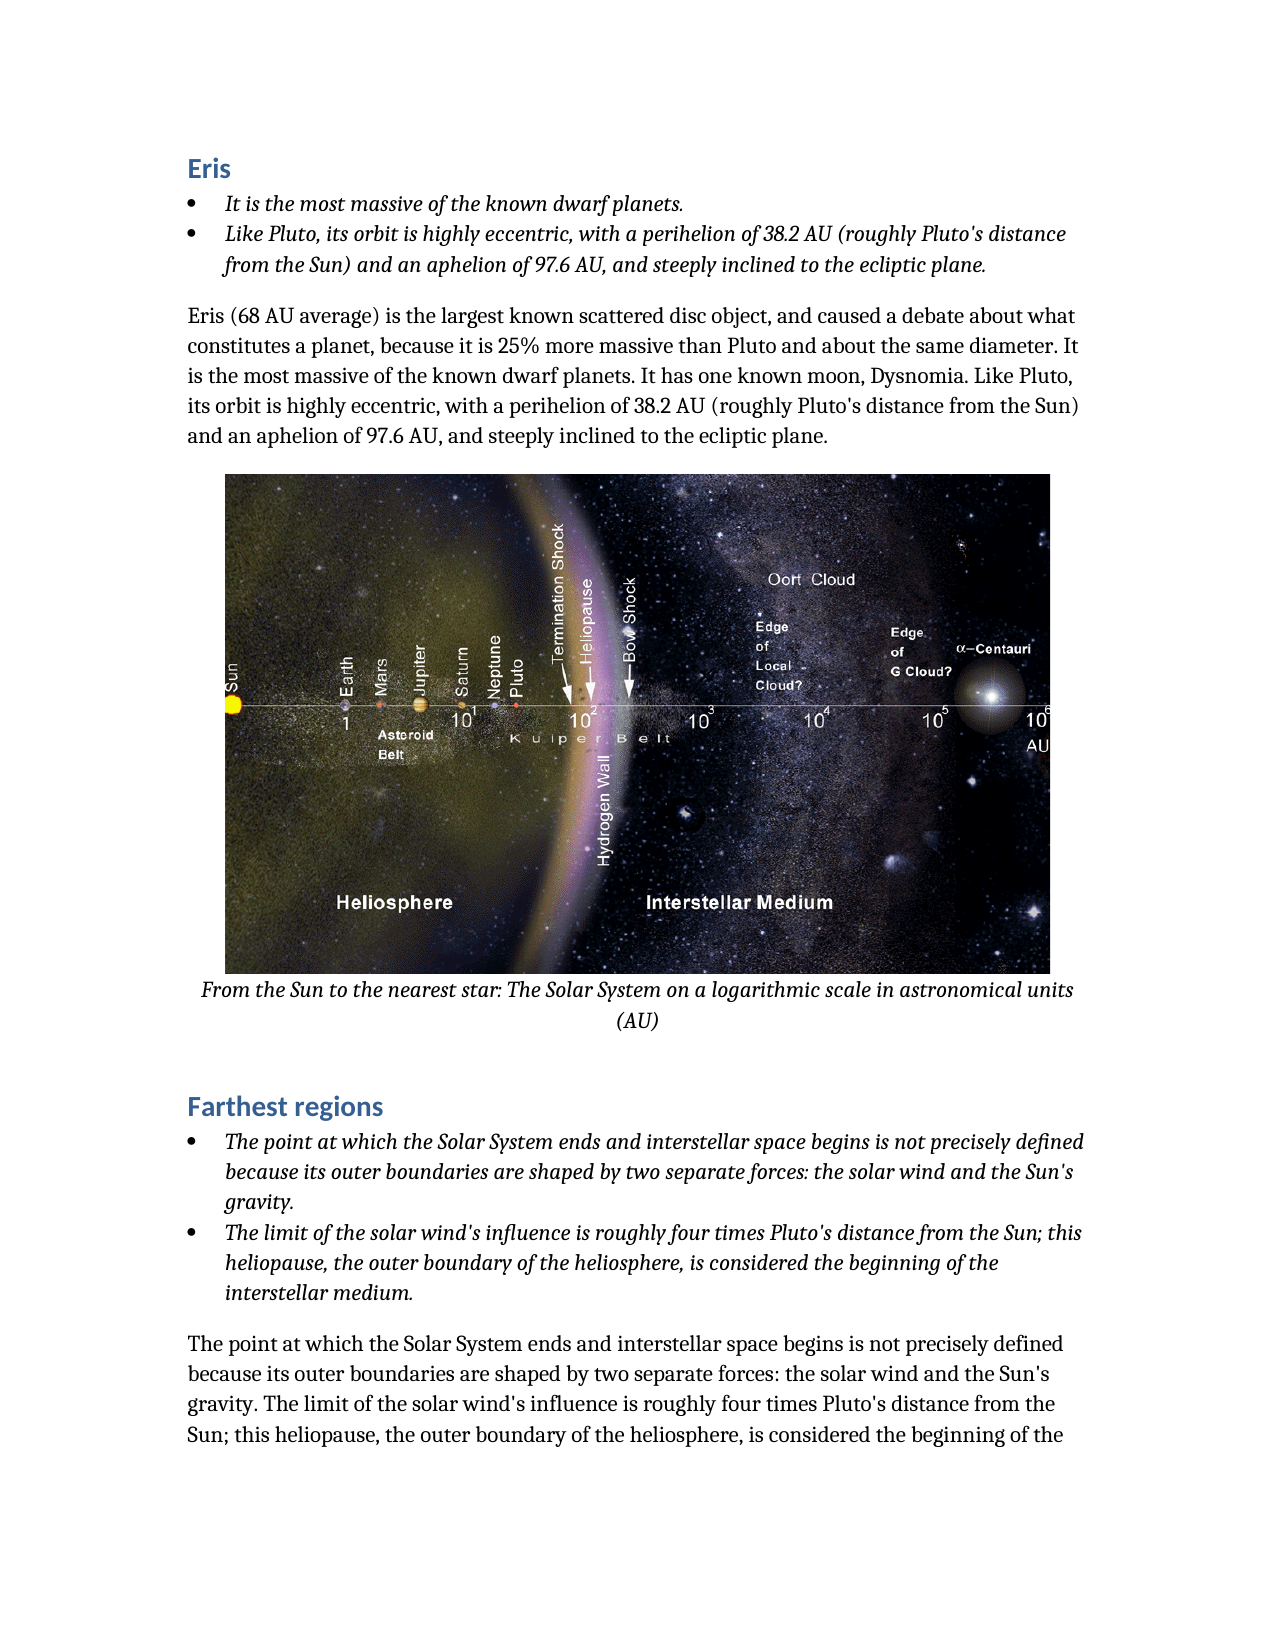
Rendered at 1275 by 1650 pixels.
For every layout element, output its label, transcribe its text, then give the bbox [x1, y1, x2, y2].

picture [225, 474, 1050, 974]
list Like Pluto, its orbit is highly eccentric, with a perihelion of 38.2 AU (roughly Pluto's distance from the Sun) and an aphelion of 97.6 AU, and steeply inclined to the ecliptic plane. [187, 221, 1087, 278]
text Eris (68 AU average) is the largest known scattered disc object, and caused a debate about what constitutes a planet, because it is 25% more massive than Pluto and about the same diameter. It is the most massive of the known dwarf planets. It has one known moon, Dysnomia. Like Pluto, its orbit is highly eccentric, with a perihelion of 38.2 AU (roughly Pluto's distance from the Sun) and an aphelion of 97.6 AU, and steeply inclined to the ecliptic plane. [187, 302, 1087, 449]
list The point at which the Solar System ends and interstellar space begins is not precisely defined because its outer boundaries are shaped by two separate forces: the solar wind and the Sun's gravity. [187, 1129, 1087, 1215]
list It is the most massive of the known dwarf planets. [187, 191, 1087, 217]
subtitle Eris [187, 150, 1087, 186]
subtitle Farthest regions [187, 1088, 1087, 1123]
text From the Sun to the nearest star: The Solar System on a logarithmic scale in astronomical units (AU) [187, 474, 1087, 1034]
list The limit of the solar wind's influence is roughly four times Pluto's distance from the Sun; this heliopause, the outer boundary of the heliosphere, is considered the beginning of the interstellar medium. [187, 1219, 1087, 1306]
text The point at which the Solar System ends and interstellar space begins is not precisely defined because its outer boundaries are shaped by two separate forces: the solar wind and the Sun's gravity. The limit of the solar wind's influence is roughly four times Pluto's distance from the Sun; this heliopause, the outer boundary of the heliosphere, is considered the beginning of the [187, 1331, 1087, 1448]
